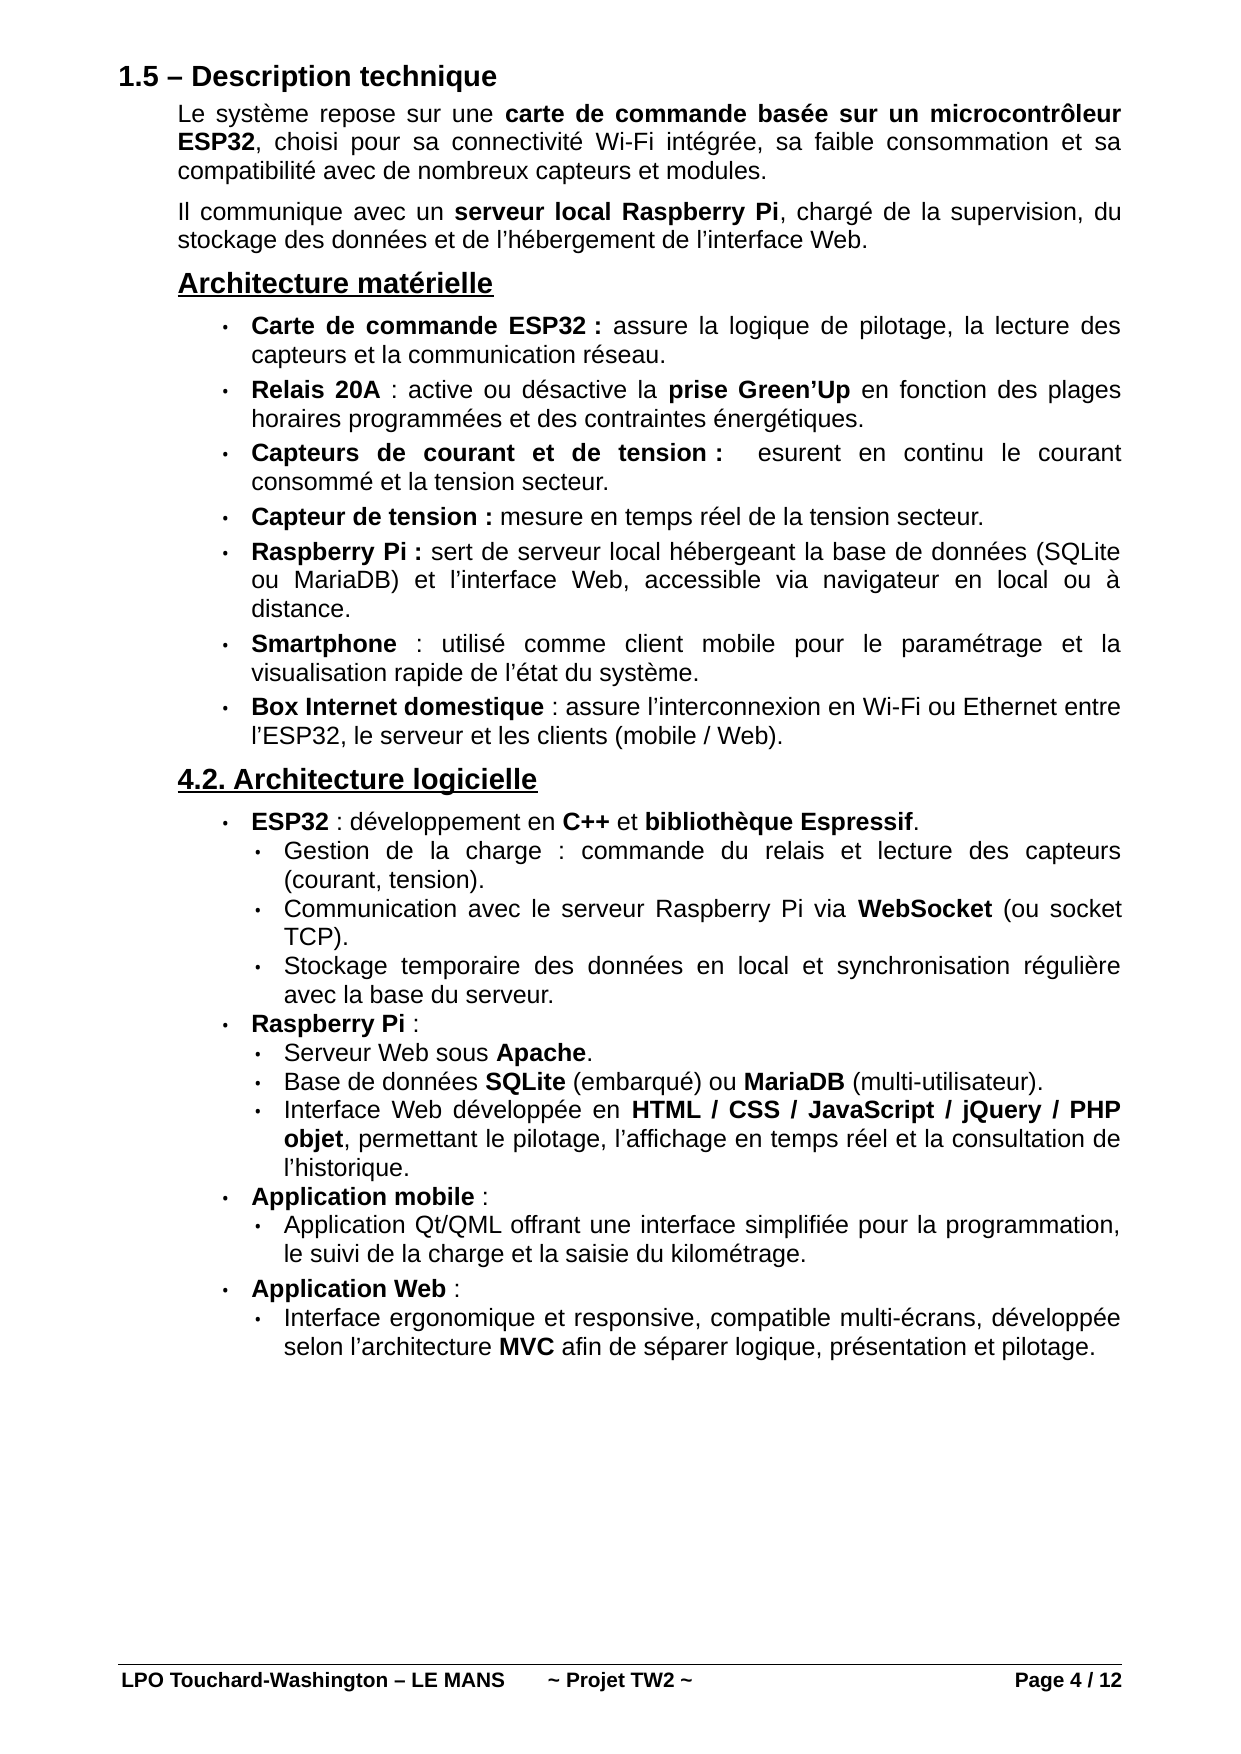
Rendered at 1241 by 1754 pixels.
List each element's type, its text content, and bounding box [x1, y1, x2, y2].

list Interface Web développée en HTML / CSS / JavaScript / jQuery / PHP objet, permettant le pilotage, l’affichage en temps réel et la consultation de l’historique. [254, 1095, 1122, 1182]
subtitle Architecture matérielle [177, 266, 1122, 299]
list Application mobile : [222, 1182, 1122, 1211]
list Capteurs de courant et de tension : esurent en continu le courant consommé et la tension secteur. [222, 438, 1122, 496]
list ESP32 : développement en C++ et bibliothèque Espressif. [222, 807, 1122, 836]
list Gestion de la charge : commande du relais et lecture des capteurs (courant, tension). [254, 836, 1122, 893]
list Base de données SQLite (embarqué) ou MariaDB (multi-utilisateur). [254, 1066, 1122, 1095]
list Relais 20A : active ou désactive la prise Green’Up en fonction des plages horaires programmées et des contraintes énergétiques. [222, 375, 1122, 432]
list Serveur Web sous Apache. [254, 1038, 1122, 1066]
list Smartphone : utilisé comme client mobile pour le paramétrage et la visualisation rapide de l’état du système. [222, 629, 1122, 686]
text Il communique avec un serveur local Raspberry Pi, chargé de la supervision, du stockage des données et de l’hébergement de l’interface Web. [177, 197, 1122, 254]
list Raspberry Pi : sert de serveur local hébergeant la base de données (SQLite ou MariaDB) et l’interface Web, accessible via navigateur en local ou à distance. [222, 537, 1122, 623]
text Le système repose sur une carte de commande basée sur un microcontrôleur ESP32, choisi pour sa connectivité Wi-Fi intégrée, sa faible consommation et sa compatibilité avec de nombreux capteurs et modules. [177, 98, 1122, 185]
list Communication avec le serveur Raspberry Pi via WebSocket (ou socket TCP). [254, 893, 1122, 951]
list Interface ergonomique et responsive, compatible multi-écrans, développée selon l’architecture MVC afin de séparer logique, présentation et pilotage. [254, 1303, 1122, 1361]
list Box Internet domestique : assure l’interconnexion en Wi-Fi ou Ethernet entre l’ESP32, le serveur et les clients (mobile / Web). [222, 692, 1122, 750]
subtitle Description technique [118, 59, 1122, 93]
list Raspberry Pi : [222, 1009, 1122, 1038]
list Stockage temporaire des données en local et synchronisation régulière avec la base du serveur. [254, 951, 1122, 1009]
list Application Web : [222, 1274, 1122, 1303]
list Application Qt/QML offrant une interface simplifiée pour la programmation, le suivi de la charge et la saisie du kilométrage. [254, 1211, 1122, 1268]
subtitle 4.2. Architecture logicielle [177, 762, 1122, 795]
list Carte de commande ESP32 : assure la logique de pilotage, la lecture des capteurs et la communication réseau. [222, 311, 1122, 369]
list Capteur de tension : mesure en temps réel de la tension secteur. [222, 502, 1122, 531]
